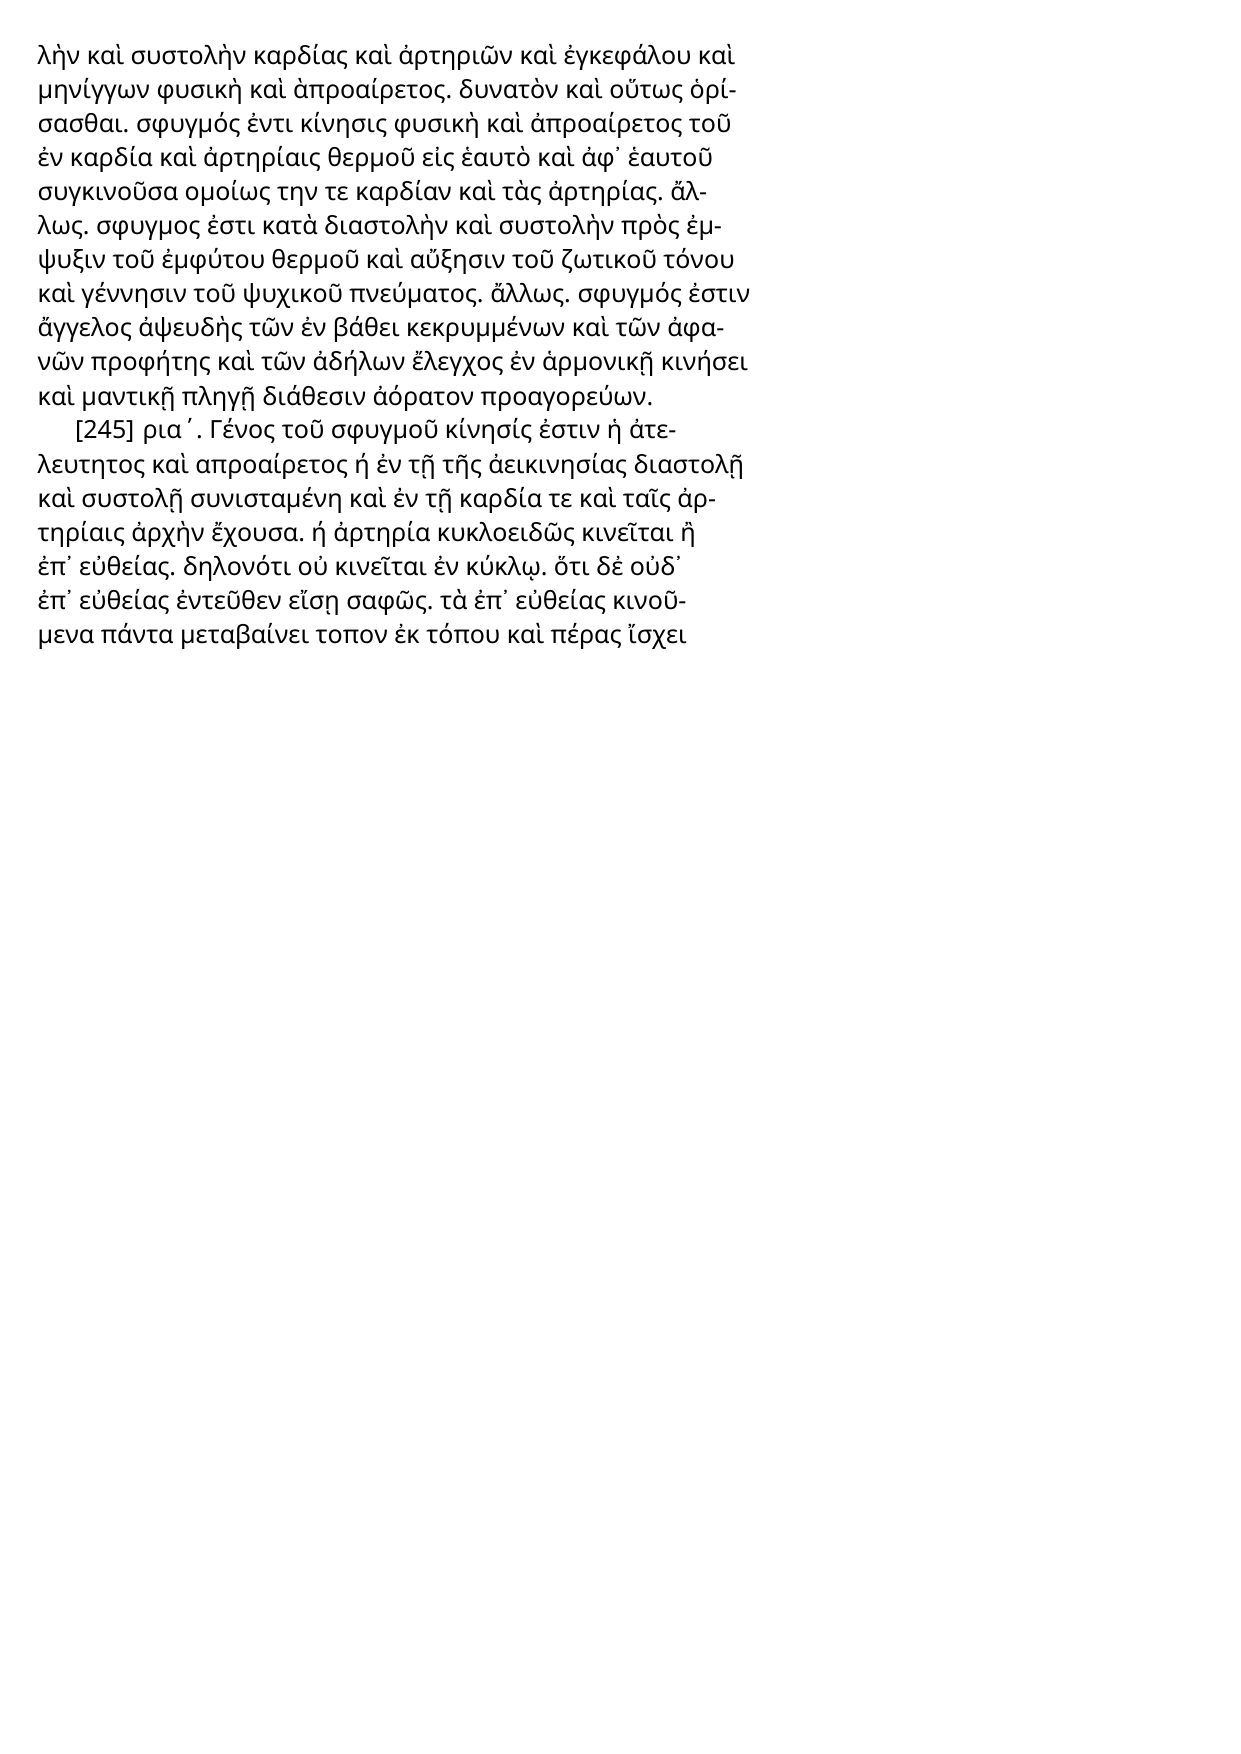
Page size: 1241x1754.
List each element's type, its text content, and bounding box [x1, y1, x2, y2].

text λὴν καὶ συστολὴν καρδίας καὶ ἀρτηριῶν καὶ ἐγκεφάλου καὶ μηνίγγων φυσικὴ καὶ ὰπροαίρετος. δυνατὸν καὶ οὕτως ὁρί- σασθαι. σφυγμός ἐντι κίνησις φυσικὴ καὶ ἀπροαίρετος τοῦ ἐν καρδία καὶ ἀρτηρίαις θερμοῦ εἰς ἑαυτὸ καὶ ἀφ᾽ ἑαυτοῦ συγκινοῦσα ομοίως την τε καρδίαν καὶ τὰς ἀρτηρίας. ἄλ- λως. σφυγμος ἐστι κατὰ διαστολὴν καὶ συστολὴν πρὸς ἐμ- ψυξιν τοῦ ἐμφύτου θερμοῦ καὶ αὔξησιν τοῦ ζωτικοῦ τόνου καὶ γέννησιν τοῦ ψυχικοῦ πνεύματος. ἄλλως. σφυγμός ἐστιν ἄγγελος ἀψευδὴς τῶν ἐν βάθει κεκρυμμένων καὶ τῶν ἀφα- νῶν προφήτης καὶ τῶν ἀδήλων ἔλεγχος ἐν ἁρμονικῇ κινήσει καὶ μαντικῇ πληγῇ διάθεσιν ἀόρατον προαγορεύων. [37, 37, 1203, 412]
text [245] ρια΄. Γένος τοῦ σφυγμοῦ κίνησίς ἐστιν ἡ ἀτε- λευτητος καὶ απροαίρετος ή ἐν τῇ τῆς ἀεικινησίας διαστολῇ καὶ συστολῇ συνισταμένη καὶ ἐν τῇ καρδία τε καὶ ταῖς ἀρ- τηρίαις ἀρχὴν ἔχουσα. ή ἀρτηρία κυκλοειδῶς κινεῖται ἢ ἐπ᾽ εὐθείας. δηλονότι οὐ κινεῖται ἐν κύκλῳ. ὅτι δἐ οὐδ᾽ ἐπ᾽ εὐθείας ἐντεῦθεν εἴσῃ σαφῶς. τὰ ἐπ᾽ εὐθείας κινοῦ- μενα πάντα μεταβαίνει τοπον ἐκ τόπου καὶ πέρας ἴσχει [37, 412, 1203, 651]
